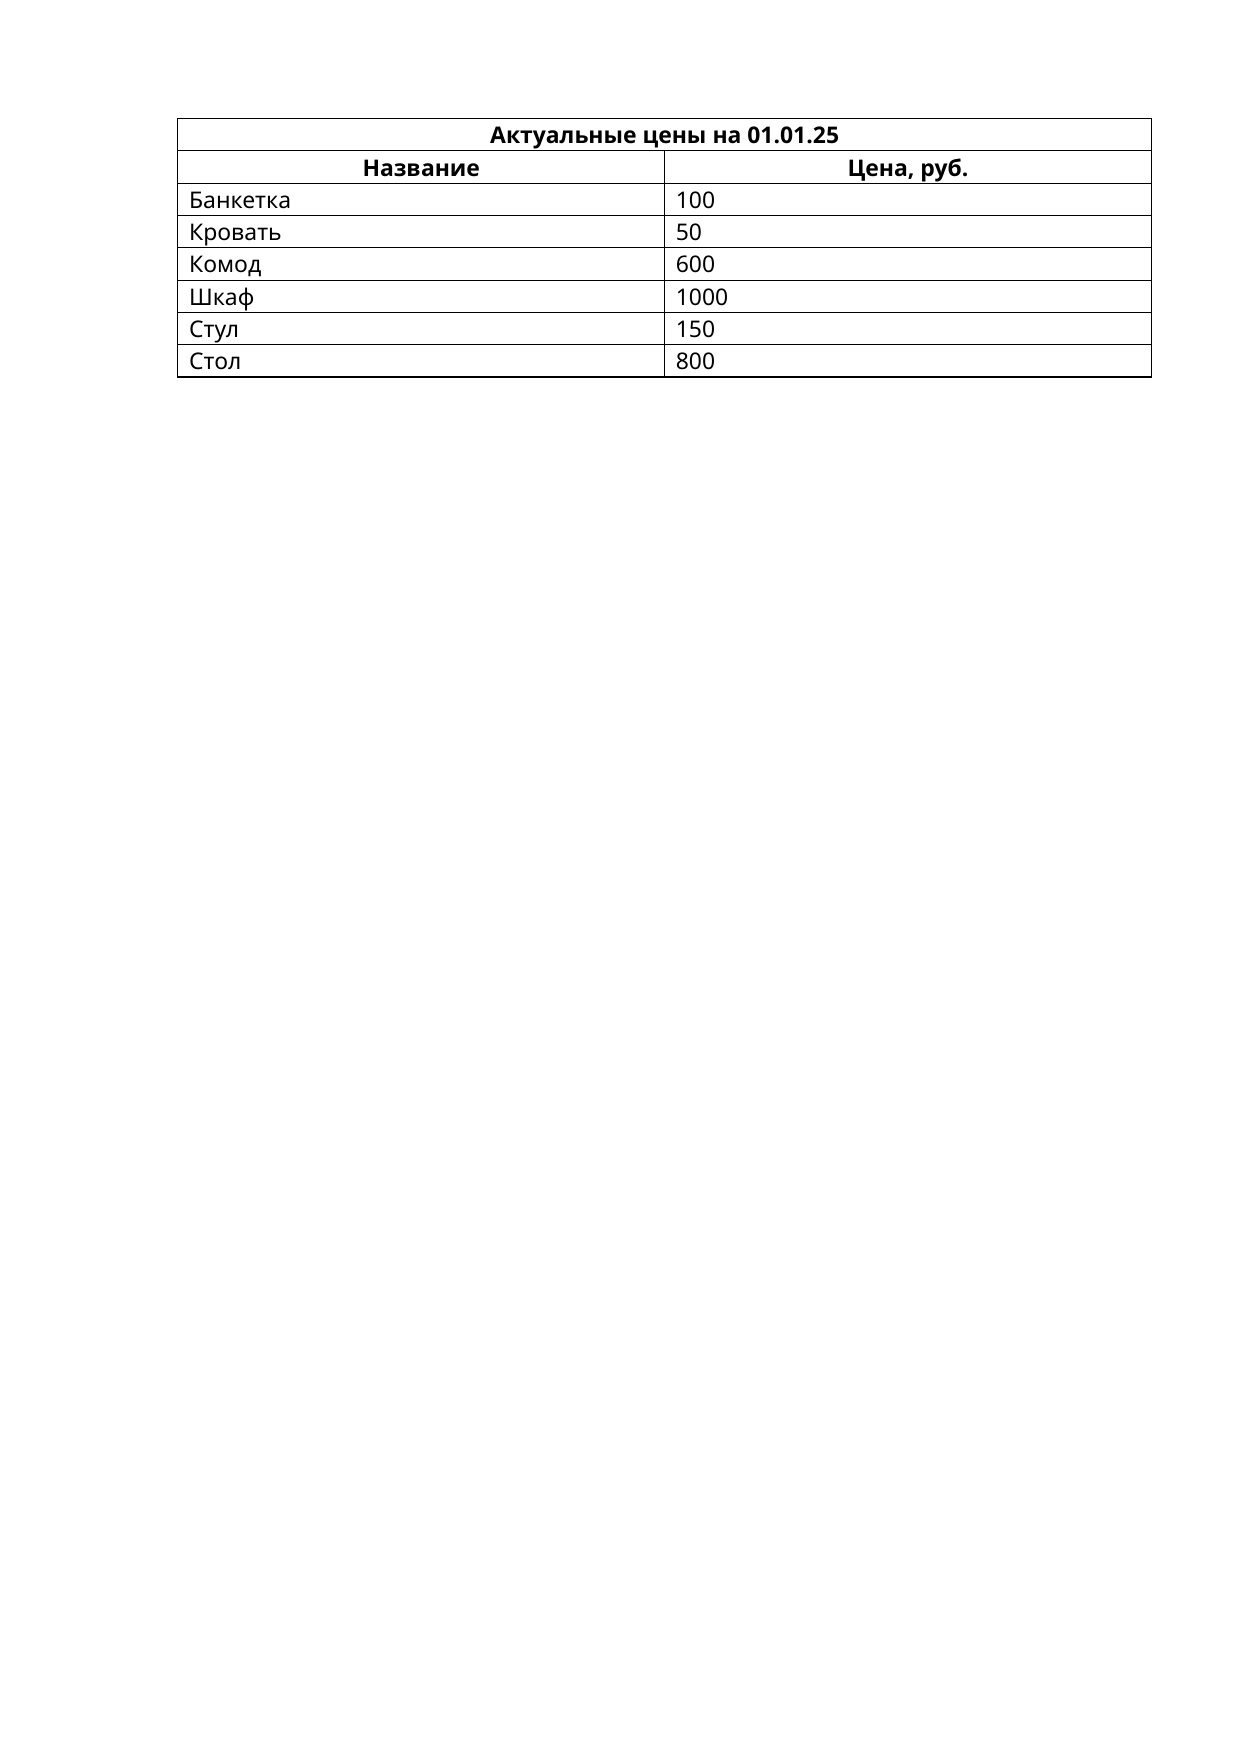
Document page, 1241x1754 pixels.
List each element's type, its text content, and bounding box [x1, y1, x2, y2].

table_cell Стол [178, 345, 664, 376]
table_header Актуальные цены на 01.01.25 [178, 119, 1151, 150]
table_cell 150 [665, 313, 1151, 344]
table_cell Название [178, 151, 664, 183]
table_cell 600 [665, 248, 1151, 279]
table_cell Цена, руб. [665, 151, 1151, 183]
table_cell 100 [665, 184, 1151, 215]
table_cell Банкетка [178, 184, 664, 215]
table_cell Кровать [178, 216, 664, 247]
table_cell 50 [665, 216, 1151, 247]
table_cell 800 [665, 345, 1151, 376]
table_cell Шкаф [178, 281, 664, 312]
table_cell 1000 [665, 281, 1151, 312]
table_cell Стул [178, 313, 664, 344]
table_cell Комод [178, 248, 664, 279]
